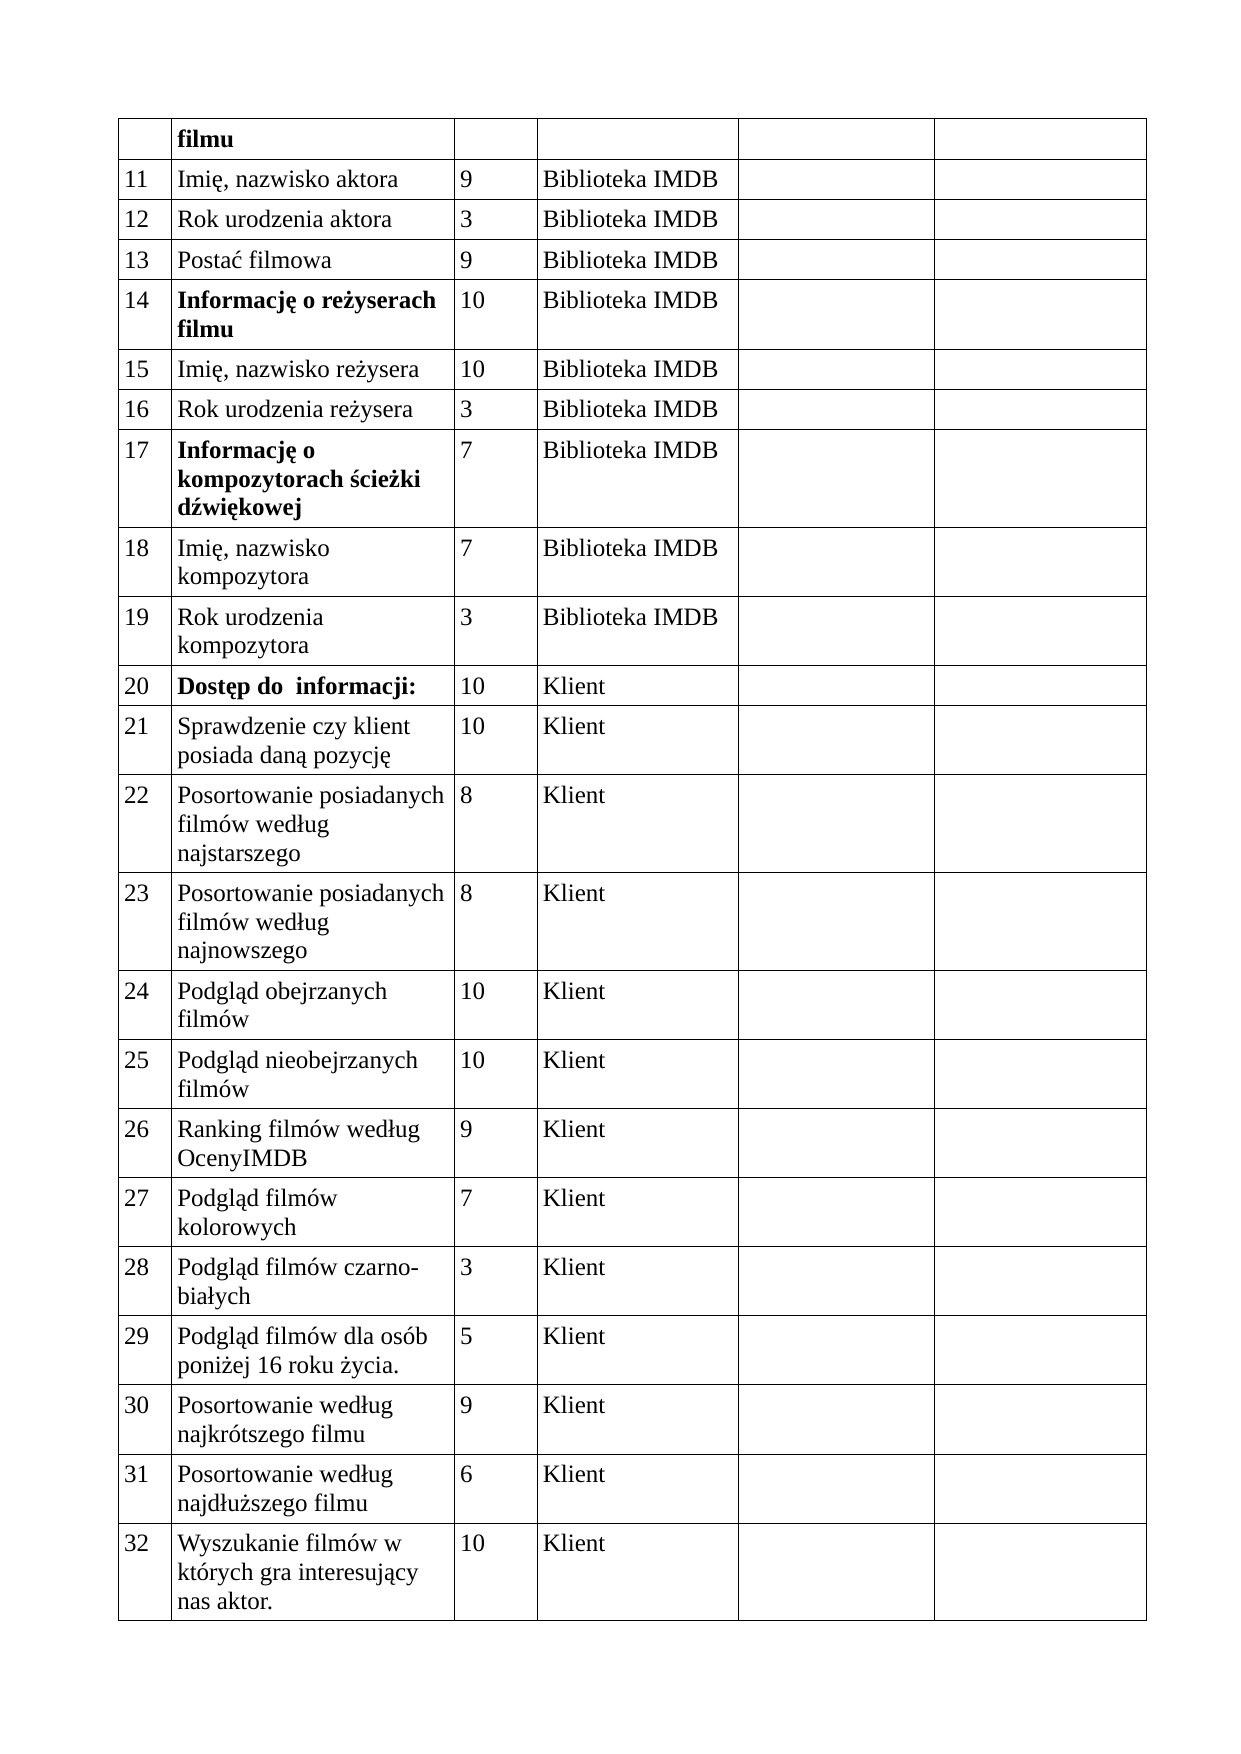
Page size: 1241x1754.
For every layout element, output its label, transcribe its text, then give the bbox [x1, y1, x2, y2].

table_cell [739, 1316, 934, 1384]
table_cell 16 [119, 390, 171, 429]
table_cell 28 [119, 1247, 171, 1315]
table_cell [739, 1178, 934, 1246]
table_cell Posortowanie posiadanych filmów według najstarszego [172, 775, 454, 872]
table_cell Postać filmowa [172, 240, 454, 279]
table_cell [739, 1040, 934, 1108]
table_cell 8 [455, 775, 537, 872]
table_cell 10 [455, 1524, 537, 1620]
table_cell 11 [119, 160, 171, 199]
table_cell 20 [119, 666, 171, 705]
table_cell Podgląd filmów kolorowych [172, 1178, 454, 1246]
table_cell 13 [119, 240, 171, 279]
table_cell [739, 971, 934, 1039]
table_cell [935, 666, 1146, 705]
table_cell [739, 160, 934, 199]
table_cell [935, 1385, 1146, 1453]
table_cell 10 [455, 1040, 537, 1108]
table_cell 21 [119, 706, 171, 774]
table_cell 3 [455, 597, 537, 665]
table_cell [739, 119, 934, 158]
table_cell 29 [119, 1316, 171, 1384]
table_cell Posortowanie według najkrótszego filmu [172, 1385, 454, 1453]
table_cell Sprawdzenie czy klient posiada daną pozycję [172, 706, 454, 774]
table_cell 23 [119, 873, 171, 970]
table_cell Posortowanie posiadanych filmów według najnowszego [172, 873, 454, 970]
table_cell Podgląd filmów czarno-białych [172, 1247, 454, 1315]
table_cell [455, 119, 537, 158]
table_cell 19 [119, 597, 171, 665]
table_cell 8 [455, 873, 537, 970]
table_cell 30 [119, 1385, 171, 1453]
table_cell 5 [455, 1316, 537, 1384]
table_cell [739, 528, 934, 596]
table_cell Biblioteka IMDB [538, 350, 738, 389]
table_cell 3 [455, 200, 537, 239]
table_cell Imię, nazwisko kompozytora [172, 528, 454, 596]
table_cell Biblioteka IMDB [538, 240, 738, 279]
table_cell [935, 160, 1146, 199]
table_cell 25 [119, 1040, 171, 1108]
table_cell [935, 350, 1146, 389]
table_cell 17 [119, 430, 171, 527]
table_cell [739, 597, 934, 665]
table_cell Wyszukanie filmów w których gra interesujący nas aktor. [172, 1524, 454, 1620]
table_cell [739, 873, 934, 970]
table_cell [935, 1524, 1146, 1620]
table_cell Klient [538, 1109, 738, 1177]
table_cell Imię, nazwisko reżysera [172, 350, 454, 389]
table_cell Imię, nazwisko aktora [172, 160, 454, 199]
table_cell Biblioteka IMDB [538, 280, 738, 348]
table_cell Podgląd nieobejrzanych filmów [172, 1040, 454, 1108]
table_cell [935, 430, 1146, 527]
table_cell [739, 240, 934, 279]
table_cell Klient [538, 873, 738, 970]
table_cell Biblioteka IMDB [538, 160, 738, 199]
table_cell Podgląd filmów dla osób poniżej 16 roku życia. [172, 1316, 454, 1384]
table_cell [935, 240, 1146, 279]
table_cell 32 [119, 1524, 171, 1620]
table_cell 10 [455, 971, 537, 1039]
table_cell 9 [455, 160, 537, 199]
table_cell [935, 775, 1146, 872]
table_cell [739, 280, 934, 348]
table_cell [739, 1385, 934, 1453]
table_cell [935, 528, 1146, 596]
table_cell [935, 1109, 1146, 1177]
table_cell Klient [538, 971, 738, 1039]
table_cell 7 [455, 430, 537, 527]
table_cell [739, 350, 934, 389]
table_cell Rok urodzenia reżysera [172, 390, 454, 429]
table_cell Biblioteka IMDB [538, 390, 738, 429]
table_cell [739, 775, 934, 872]
table_cell Klient [538, 1247, 738, 1315]
table_cell [739, 666, 934, 705]
table_cell 7 [455, 1178, 537, 1246]
table_cell [935, 1455, 1146, 1522]
table_cell Informację o kompozytorach ścieżki dźwiękowej [172, 430, 454, 527]
table_cell 22 [119, 775, 171, 872]
table_cell [739, 1455, 934, 1522]
table_cell 7 [455, 528, 537, 596]
table_cell 10 [455, 666, 537, 705]
table_cell 10 [455, 350, 537, 389]
table_cell [935, 390, 1146, 429]
table_cell Klient [538, 1316, 738, 1384]
table_cell 12 [119, 200, 171, 239]
table_cell Klient [538, 666, 738, 705]
table_cell 10 [455, 280, 537, 348]
table_cell 10 [455, 706, 537, 774]
table_cell Biblioteka IMDB [538, 200, 738, 239]
table_cell [935, 280, 1146, 348]
table_cell Biblioteka IMDB [538, 430, 738, 527]
table_cell [935, 971, 1146, 1039]
table_cell [119, 119, 171, 158]
table_cell 24 [119, 971, 171, 1039]
table_cell [739, 1109, 934, 1177]
table_cell 15 [119, 350, 171, 389]
table_cell [739, 1524, 934, 1620]
table_cell 3 [455, 390, 537, 429]
table_cell 31 [119, 1455, 171, 1522]
table_cell Rok urodzenia aktora [172, 200, 454, 239]
table_cell Posortowanie według najdłuższego filmu [172, 1455, 454, 1522]
table_cell Klient [538, 1040, 738, 1108]
table_cell Podgląd obejrzanych filmów [172, 971, 454, 1039]
table_cell Klient [538, 706, 738, 774]
table_cell [935, 706, 1146, 774]
table_cell [935, 1178, 1146, 1246]
table_cell [935, 1040, 1146, 1108]
table_cell 3 [455, 1247, 537, 1315]
table_cell 14 [119, 280, 171, 348]
table_cell 6 [455, 1455, 537, 1522]
table_cell Klient [538, 1178, 738, 1246]
table_cell [739, 706, 934, 774]
table_cell [935, 1316, 1146, 1384]
table_cell 9 [455, 1109, 537, 1177]
table_cell filmu [172, 119, 454, 158]
table_cell [935, 873, 1146, 970]
table_cell Dostęp do informacji: [172, 666, 454, 705]
table_cell 26 [119, 1109, 171, 1177]
table_cell 18 [119, 528, 171, 596]
table_cell [739, 1247, 934, 1315]
table_cell Klient [538, 775, 738, 872]
table_cell [739, 200, 934, 239]
table_cell [739, 390, 934, 429]
table_cell 9 [455, 1385, 537, 1453]
table_cell Klient [538, 1455, 738, 1522]
table_cell Biblioteka IMDB [538, 597, 738, 665]
table_cell [538, 119, 738, 158]
table_cell Rok urodzenia kompozytora [172, 597, 454, 665]
table_cell [935, 119, 1146, 158]
table_cell [739, 430, 934, 527]
table_cell Klient [538, 1524, 738, 1620]
table_cell Ranking filmów według OcenyIMDB [172, 1109, 454, 1177]
table_cell [935, 1247, 1146, 1315]
table_cell Informację o reżyserach filmu [172, 280, 454, 348]
table_cell Klient [538, 1385, 738, 1453]
table_cell Biblioteka IMDB [538, 528, 738, 596]
table_cell [935, 200, 1146, 239]
table_cell 9 [455, 240, 537, 279]
table_cell [935, 597, 1146, 665]
table_cell 27 [119, 1178, 171, 1246]
